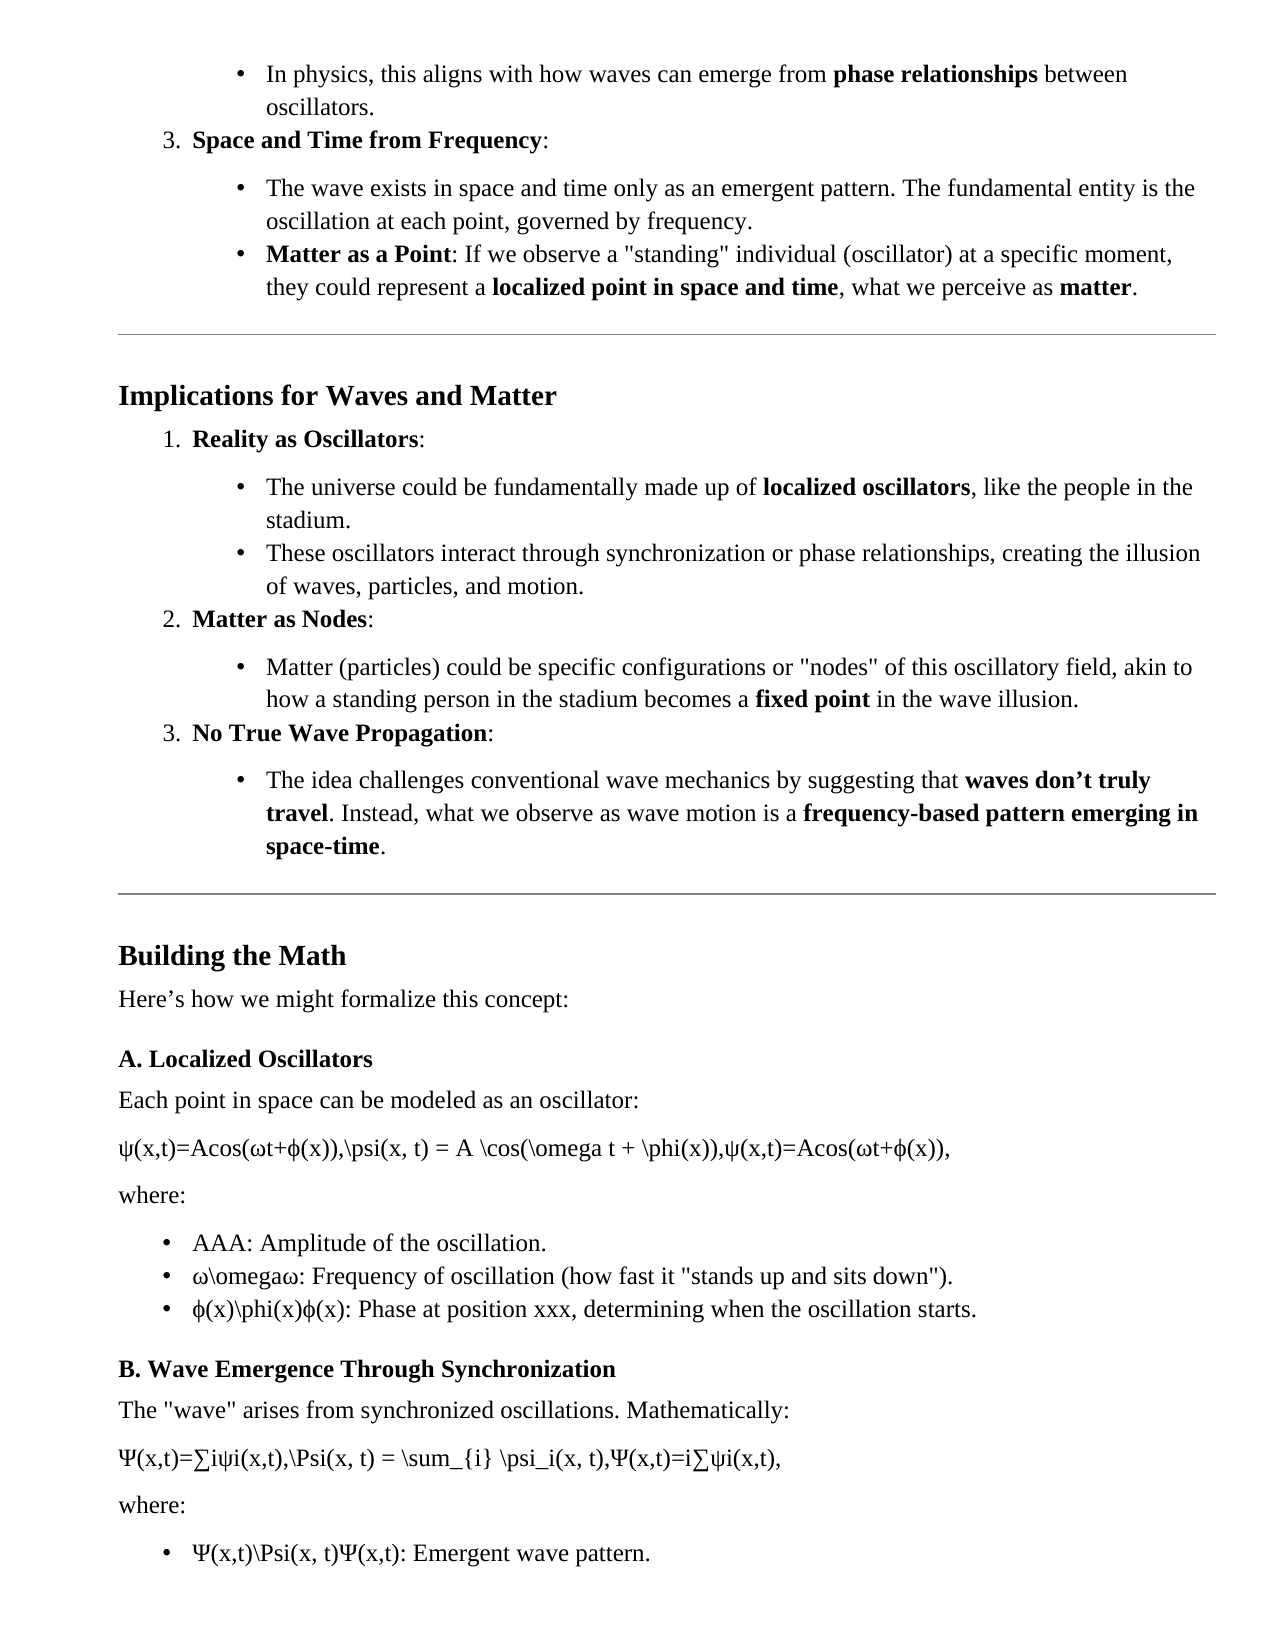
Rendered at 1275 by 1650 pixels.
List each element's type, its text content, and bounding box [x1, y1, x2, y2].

list These oscillators interact through synchronization or phase relationships, creating the illusion of waves, particles, and motion. [236, 538, 1216, 600]
list Matter as Nodes: [162, 604, 1216, 633]
list No True Wave Propagation: [162, 718, 1216, 746]
text where: [118, 1180, 1216, 1209]
text Here’s how we might formalize this concept: [118, 984, 1216, 1012]
list Reality as Oscillators: [162, 424, 1216, 453]
list AAA: Amplitude of the oscillation. [162, 1228, 1216, 1257]
list The universe could be fundamentally made up of localized oscillators, like the people in the stadium. [236, 472, 1216, 534]
list Space and Time from Frequency: [162, 125, 1216, 154]
list The idea challenges conventional wave mechanics by suggesting that waves don’t truly travel. Instead, what we observe as wave motion is a frequency-based pattern emerging in space-time. [236, 765, 1216, 860]
text Ψ(x,t)=∑iψi(x,t),\Psi(x, t) = \sum_{i} \psi_i(x, t),Ψ(x,t)=i∑​ψi​(x,t), [118, 1443, 1216, 1472]
subtitle A. Localized Oscillators [118, 1044, 1216, 1073]
list The wave exists in space and time only as an emergent pattern. The fundamental entity is the oscillation at each point, governed by frequency. [236, 173, 1216, 234]
text ψ(x,t)=Acos⁡(ωt+ϕ(x)),\psi(x, t) = A \cos(\omega t + \phi(x)),ψ(x,t)=Acos(ωt+ϕ(x)), [118, 1133, 1216, 1161]
list Ψ(x,t)\Psi(x, t)Ψ(x,t): Emergent wave pattern. [162, 1538, 1216, 1567]
list ϕ(x)\phi(x)ϕ(x): Phase at position xxx, determining when the oscillation starts. [162, 1294, 1216, 1323]
subtitle Building the Math [118, 938, 1216, 971]
text Each point in space can be modeled as an oscillator: [118, 1085, 1216, 1114]
text The "wave" arises from synchronized oscillations. Mathematically: [118, 1395, 1216, 1424]
subtitle B. Wave Emergence Through Synchronization [118, 1354, 1216, 1383]
list Matter (particles) could be specific configurations or "nodes" of this oscillatory field, akin to how a standing person in the stadium becomes a fixed point in the wave illusion. [236, 652, 1216, 713]
subtitle Implications for Waves and Matter [118, 378, 1216, 412]
list In physics, this aligns with how waves can emerge from phase relationships between oscillators. [236, 59, 1216, 121]
list ω\omegaω: Frequency of oscillation (how fast it "stands up and sits down"). [162, 1261, 1216, 1290]
text where: [118, 1491, 1216, 1519]
list Matter as a Point: If we observe a "standing" individual (oscillator) at a specific moment, they could represent a localized point in space and time, what we perceive as matter. [236, 239, 1216, 301]
